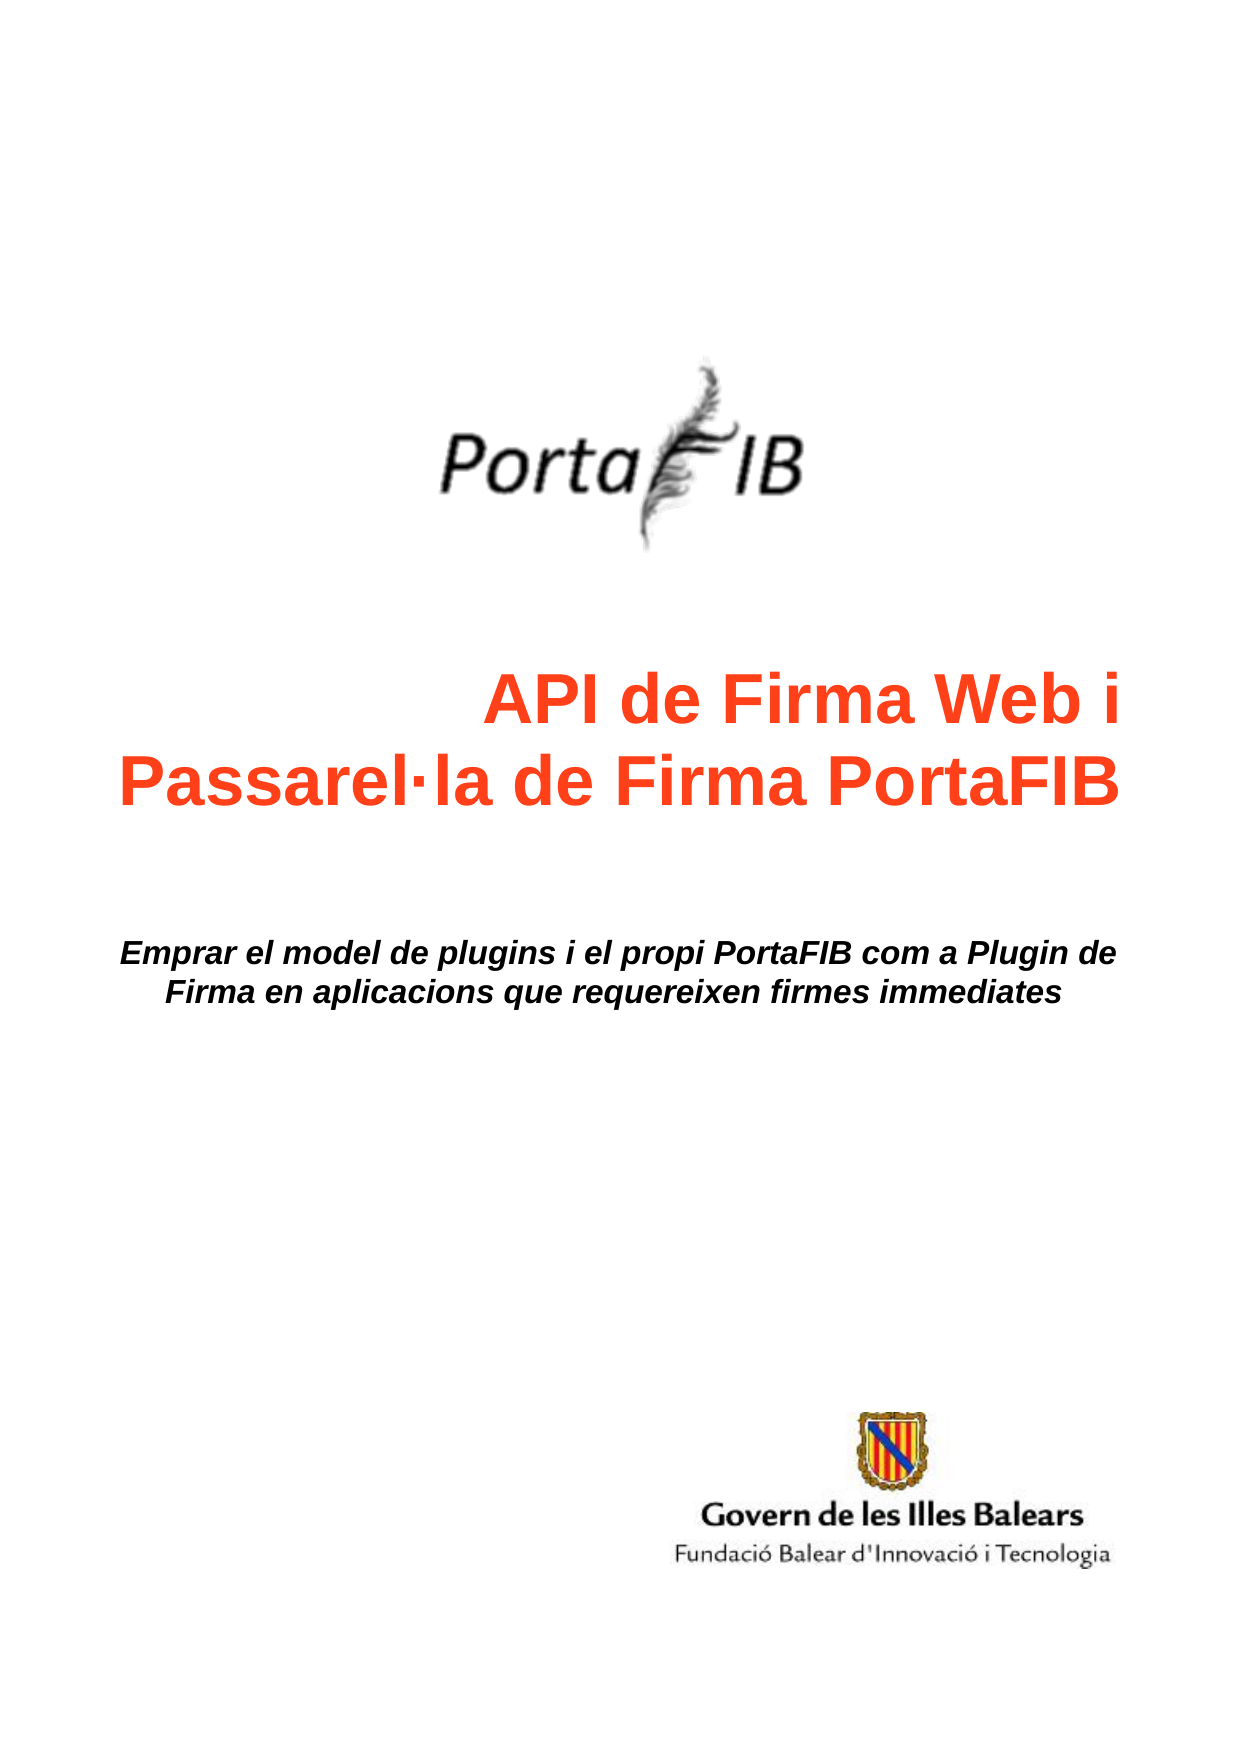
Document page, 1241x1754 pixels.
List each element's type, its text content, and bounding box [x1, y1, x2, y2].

table_header [657, 1407, 663, 1616]
table_header [118, 1407, 657, 1616]
table_header [664, 1407, 1122, 1616]
subtitle Emprar el model de plugins i el propi PortaFIB com a Plugin de Firma en aplicacions que requereixen firmes immediates [118, 933, 1122, 1010]
title API de Firma Web i Passarel·la de Firma PortaFIB [118, 657, 1122, 820]
picture [431, 355, 809, 553]
picture [669, 1412, 1117, 1569]
